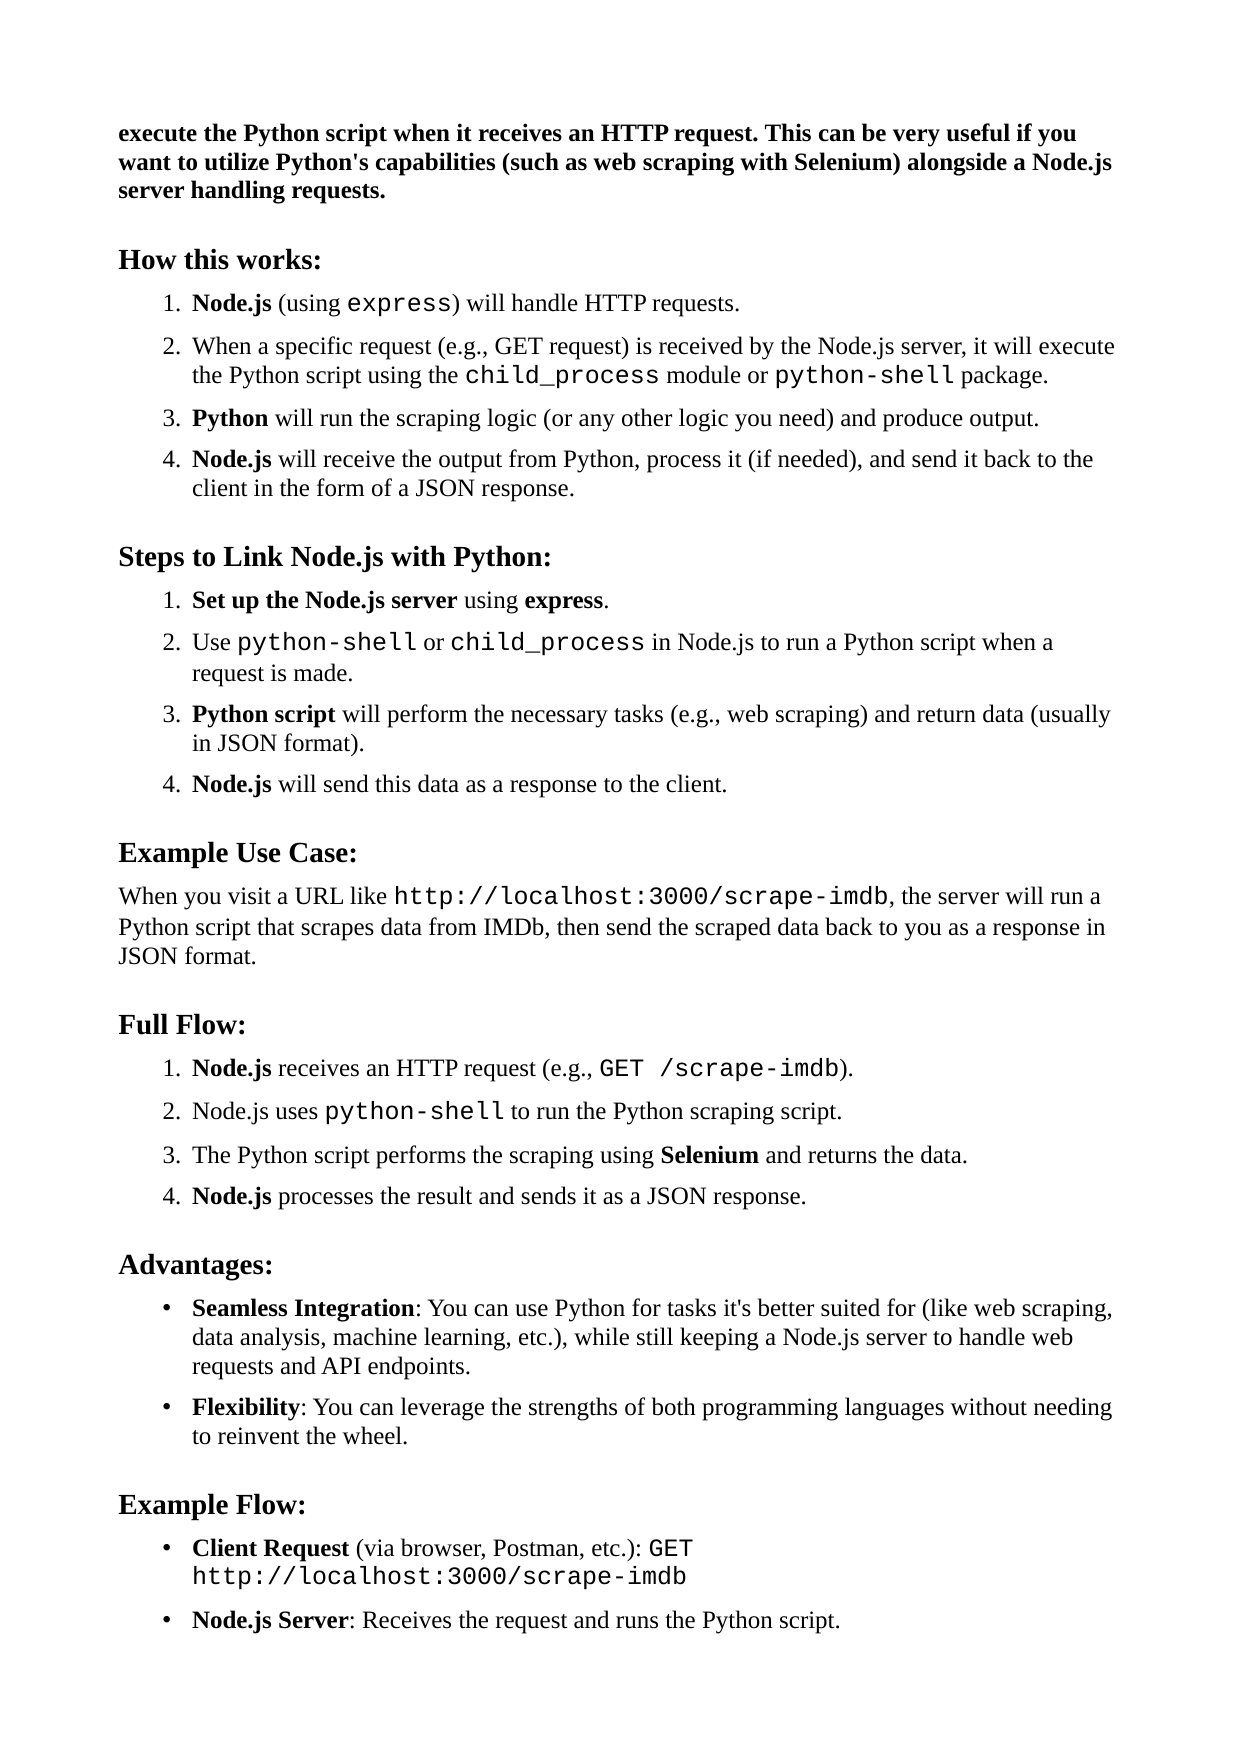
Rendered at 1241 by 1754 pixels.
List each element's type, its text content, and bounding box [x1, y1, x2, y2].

subtitle Example Use Case: [118, 835, 1122, 869]
list Use python-shell or child_process in Node.js to run a Python script when a request is made. [162, 627, 1122, 686]
subtitle How this works: [118, 242, 1122, 275]
list When a specific request (e.g., GET request) is received by the Node.js server, it will execute the Python script using the child_process module or python-shell package. [162, 331, 1122, 391]
list Node.js will send this data as a response to the client. [162, 769, 1122, 798]
list Node.js receives an HTTP request (e.g., GET /scrape-imdb). [162, 1053, 1122, 1084]
list Node.js uses python-shell to run the Python scraping script. [162, 1096, 1122, 1127]
list Client Request (via browser, Postman, etc.): GET http://localhost:3000/scrape-imdb [162, 1533, 1122, 1592]
subtitle Full Flow: [118, 1007, 1122, 1041]
list Node.js Server: Receives the request and runs the Python script. [162, 1605, 1122, 1633]
list Python will run the scraping logic (or any other logic you need) and produce output. [162, 403, 1122, 432]
list The Python script performs the scraping using Selenium and returns the data. [162, 1140, 1122, 1168]
list Node.js (using express) will handle HTTP requests. [162, 288, 1122, 319]
list Node.js processes the result and sends it as a JSON response. [162, 1181, 1122, 1210]
subtitle Example Flow: [118, 1487, 1122, 1521]
list Python script will perform the necessary tasks (e.g., web scraping) and return data (usually in JSON format). [162, 699, 1122, 756]
list Set up the Node.js server using express. [162, 586, 1122, 614]
text When you visit a URL like http://localhost:3000/scrape-imdb, the server will run a Python script that scrapes data from IMDb, then send the scraped data back to you as a response in JSON format. [118, 881, 1122, 969]
text execute the Python script when it receives an HTTP request. This can be very useful if you want to utilize Python's capabilities (such as web scraping with Selenium) alongside a Node.js server handling requests. [118, 118, 1122, 204]
subtitle Advantages: [118, 1247, 1122, 1281]
list Flexibility: You can leverage the strengths of both programming languages without needing to reinvent the wheel. [162, 1392, 1122, 1449]
list Node.js will receive the output from Python, process it (if needed), and send it back to the client in the form of a JSON response. [162, 444, 1122, 502]
list Seamless Integration: You can use Python for tasks it's better suited for (like web scraping, data analysis, machine learning, etc.), while still keeping a Node.js server to handle web requests and API endpoints. [162, 1293, 1122, 1379]
subtitle Steps to Link Node.js with Python: [118, 539, 1122, 573]
